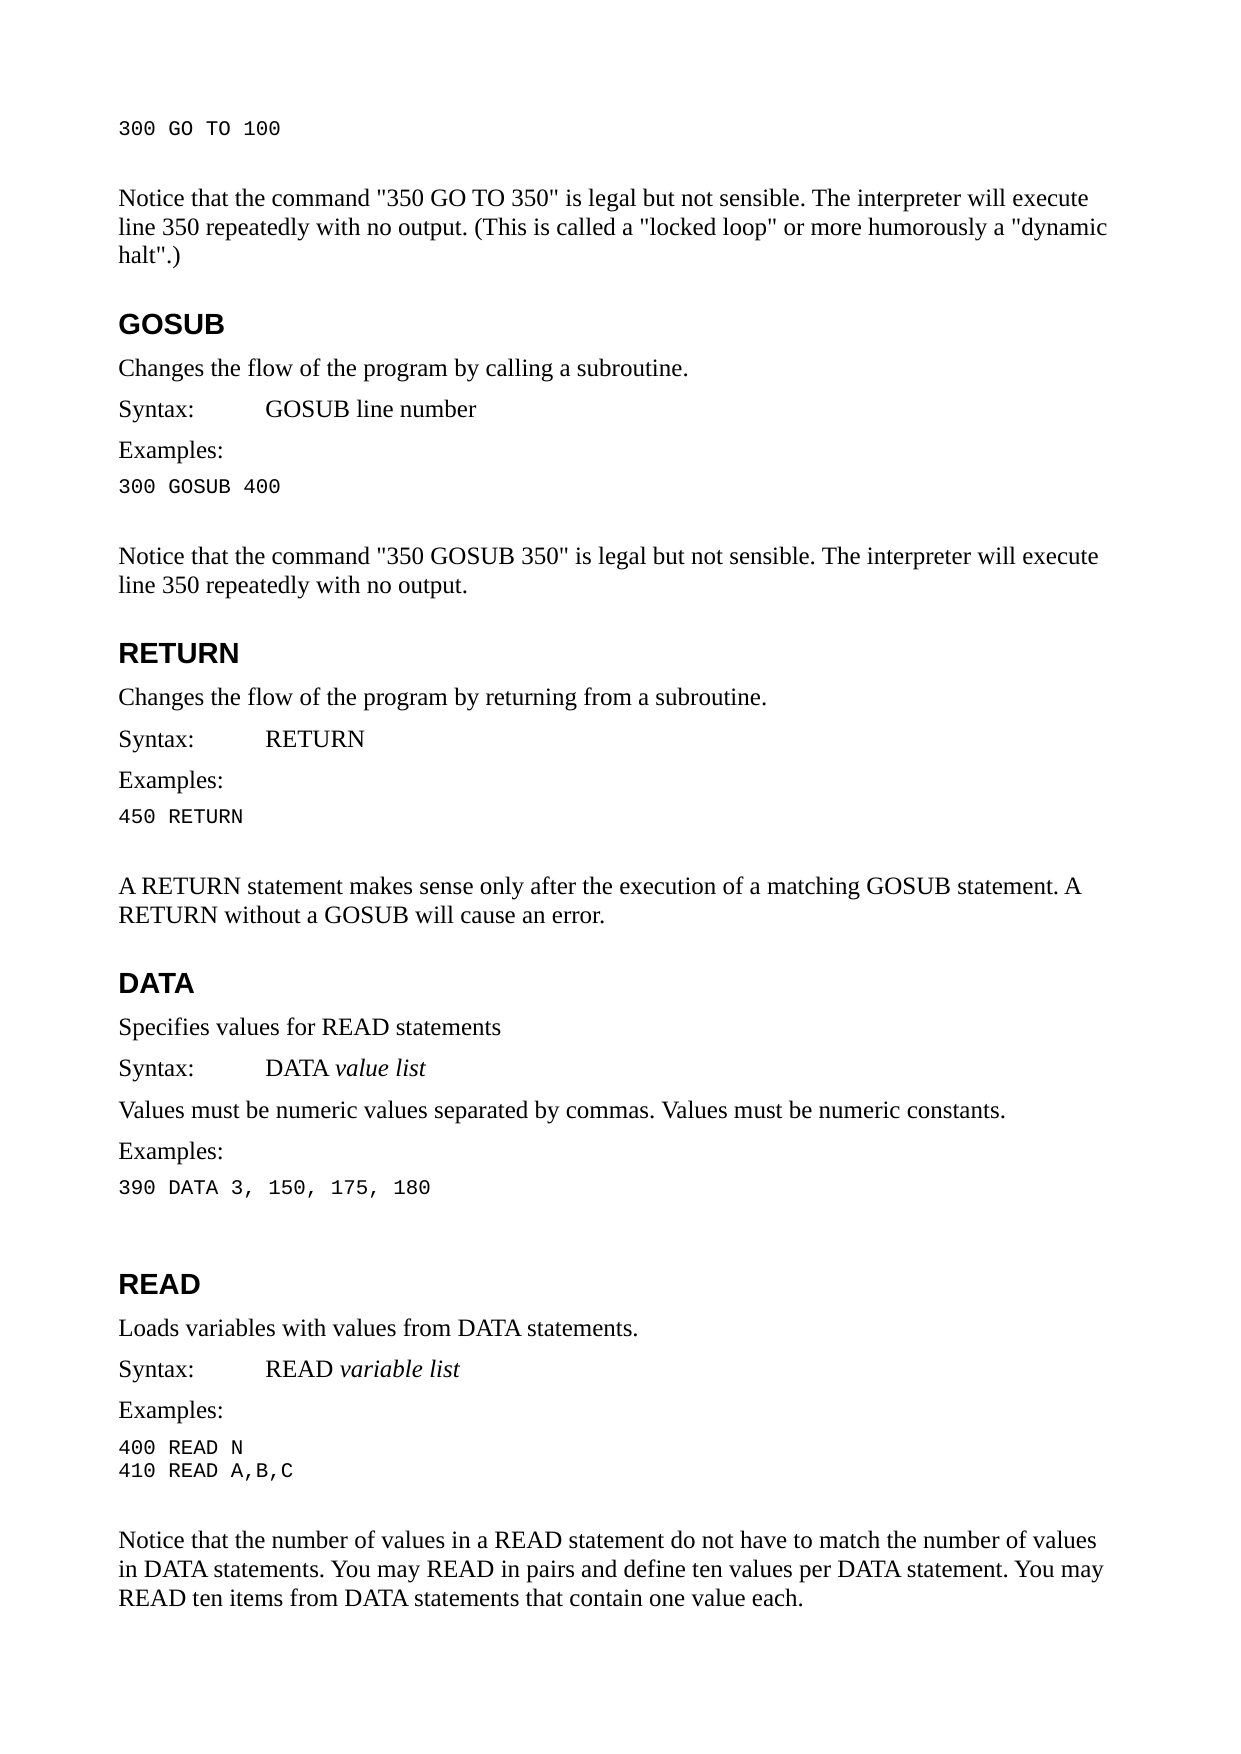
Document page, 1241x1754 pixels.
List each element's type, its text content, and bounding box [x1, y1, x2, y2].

text Examples: [118, 765, 1122, 794]
text 390 DATA 3, 150, 175, 180 [118, 1177, 1122, 1201]
text 410 READ A,B,C [118, 1461, 1122, 1484]
text 450 RETURN [118, 806, 1122, 830]
text Changes the flow of the program by returning from a subroutine. [118, 682, 1122, 711]
text Changes the flow of the program by calling a subroutine. [118, 353, 1122, 382]
text Syntax: GOSUB line number [118, 394, 1122, 423]
subtitle GOSUB [118, 307, 1122, 340]
text Specifies values for READ statements [118, 1012, 1122, 1041]
text 300 GO TO 100 [118, 118, 1122, 142]
text Syntax: RETURN [118, 724, 1122, 752]
text Loads variables with values from DATA statements. [118, 1313, 1122, 1342]
text Examples: [118, 1136, 1122, 1165]
subtitle RETURN [118, 636, 1122, 670]
text Syntax: DATA value list [118, 1053, 1122, 1082]
text Notice that the number of values in a READ statement do not have to match the number of values in DATA statements. You may READ in pairs and define ten values per DATA statement. You may READ ten items from DATA statements that contain one value each. [118, 1525, 1122, 1612]
subtitle READ [118, 1267, 1122, 1301]
text Syntax: READ variable list [118, 1354, 1122, 1383]
subtitle DATA [118, 966, 1122, 1000]
text 300 GOSUB 400 [118, 477, 1122, 500]
text 400 READ N [118, 1437, 1122, 1461]
text Examples: [118, 435, 1122, 464]
text Values must be numeric values separated by commas. Values must be numeric constants. [118, 1095, 1122, 1123]
text Examples: [118, 1396, 1122, 1424]
text A RETURN statement makes sense only after the execution of a matching GOSUB statement. A RETURN without a GOSUB will cause an error. [118, 871, 1122, 929]
text Notice that the command "350 GOSUB 350" is legal but not sensible. The interpreter will execute line 350 repeatedly with no output. [118, 541, 1122, 599]
text Notice that the command "350 GO TO 350" is legal but not sensible. The interpreter will execute line 350 repeatedly with no output. (This is called a "locked loop" or more humorously a "dynamic halt".) [118, 183, 1122, 269]
